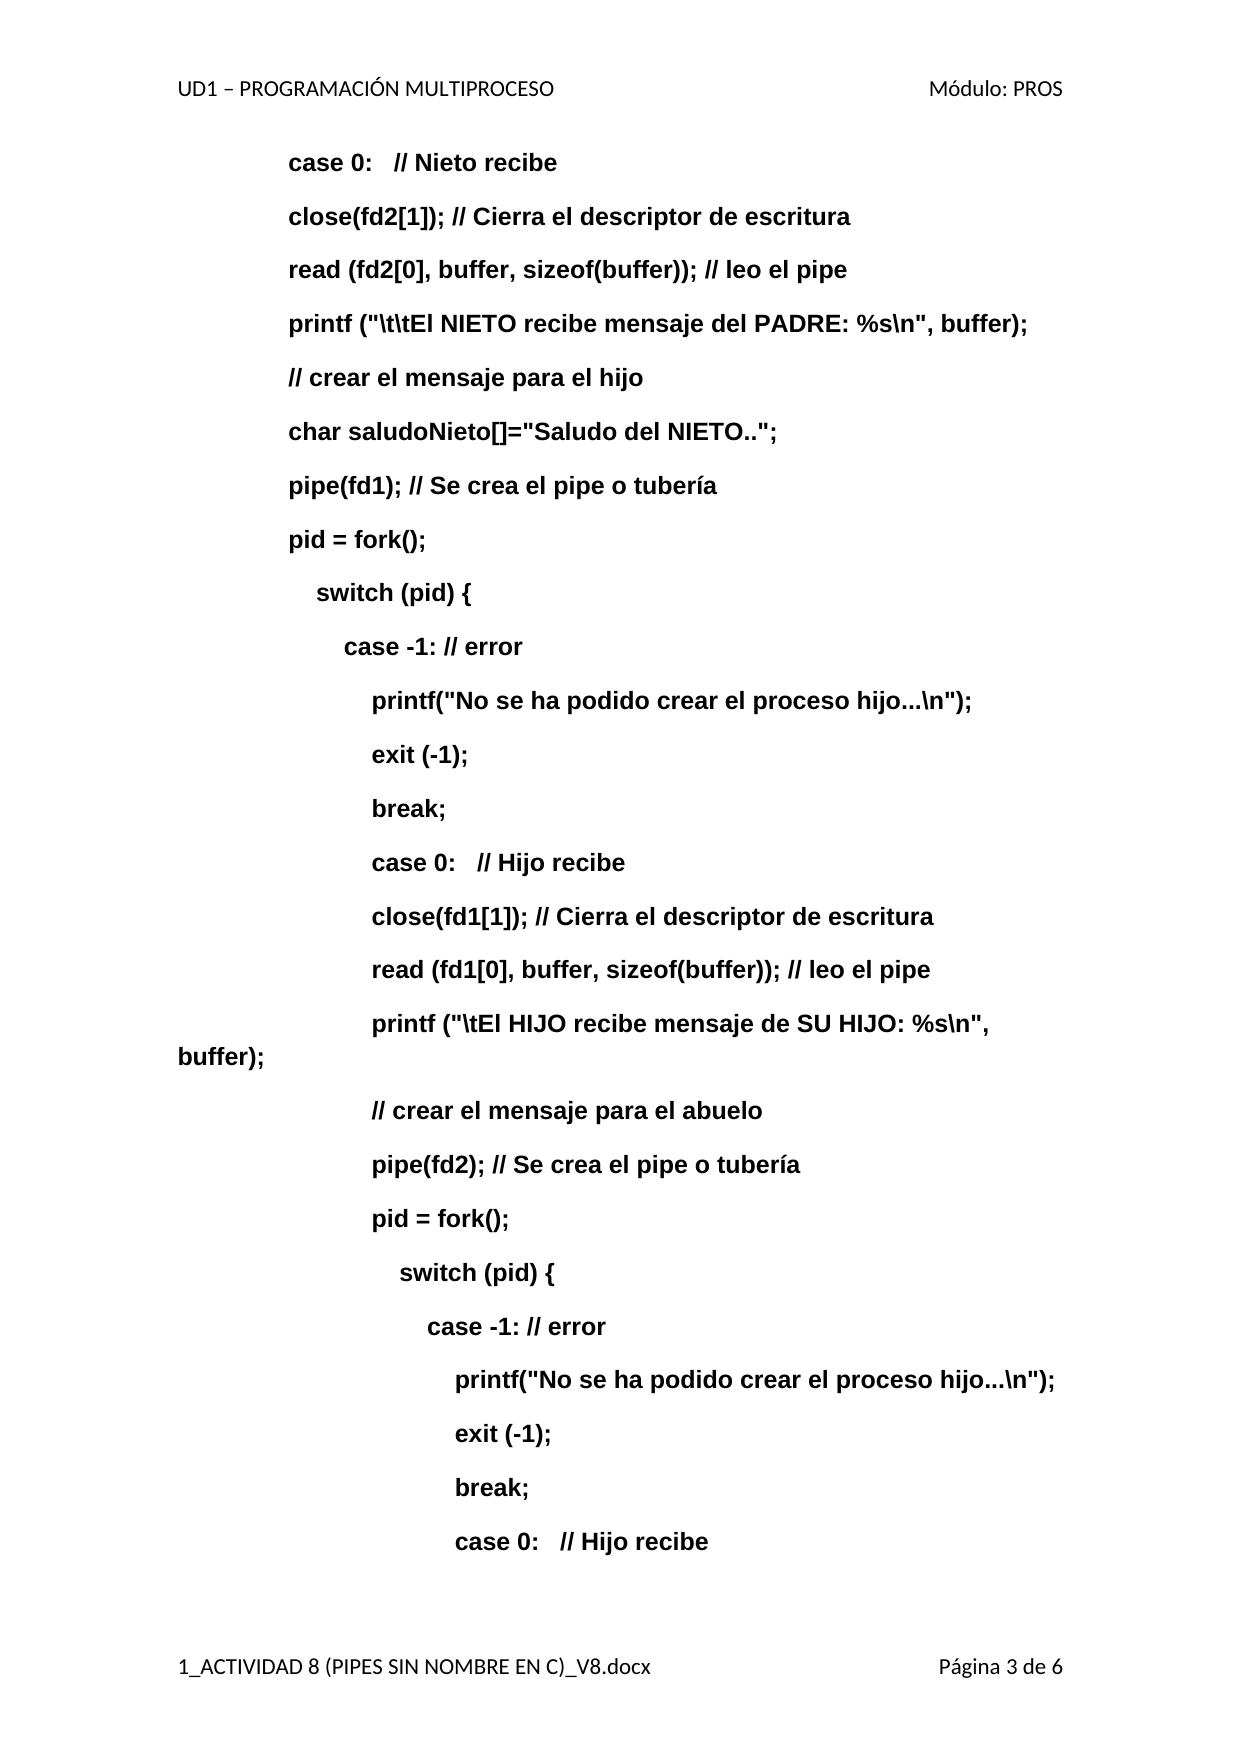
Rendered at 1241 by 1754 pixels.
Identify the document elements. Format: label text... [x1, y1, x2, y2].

text printf ("\t\tEl NIETO recibe mensaje del PADRE: %s\n", buffer); [177, 309, 1063, 338]
text case 0: // Nieto recibe [177, 148, 1063, 176]
text break; [177, 794, 1063, 823]
text pid = fork(); [177, 524, 1063, 553]
text printf("No se ha podido crear el proceso hijo...\n"); [177, 686, 1063, 715]
text read (fd2[0], buffer, sizeof(buffer)); // leo el pipe [177, 255, 1063, 284]
text exit (-1); [177, 740, 1063, 769]
text pid = fork(); [177, 1204, 1063, 1233]
text switch (pid) { [177, 1258, 1063, 1286]
text switch (pid) { [177, 578, 1063, 607]
text close(fd1[1]); // Cierra el descriptor de escritura [177, 902, 1063, 930]
text read (fd1[0], buffer, sizeof(buffer)); // leo el pipe [177, 955, 1063, 984]
text case 0: // Hijo recibe [177, 1527, 1063, 1556]
text close(fd2[1]); // Cierra el descriptor de escritura [177, 201, 1063, 230]
text // crear el mensaje para el abuelo [177, 1096, 1063, 1125]
text case -1: // error [177, 632, 1063, 661]
text case 0: // Hijo recibe [177, 848, 1063, 876]
text exit (-1); [177, 1419, 1063, 1448]
text pipe(fd2); // Se crea el pipe o tubería [177, 1150, 1063, 1179]
text pipe(fd1); // Se crea el pipe o tubería [177, 471, 1063, 499]
text // crear el mensaje para el hijo [177, 363, 1063, 392]
text printf ("\tEl HIJO recibe mensaje de SU HIJO: %s\n", buffer); [177, 1009, 1063, 1071]
text case -1: // error [177, 1312, 1063, 1340]
text printf("No se ha podido crear el proceso hijo...\n"); [177, 1365, 1063, 1394]
text char saludoNieto[]="Saludo del NIETO.."; [177, 417, 1063, 446]
text break; [177, 1473, 1063, 1502]
